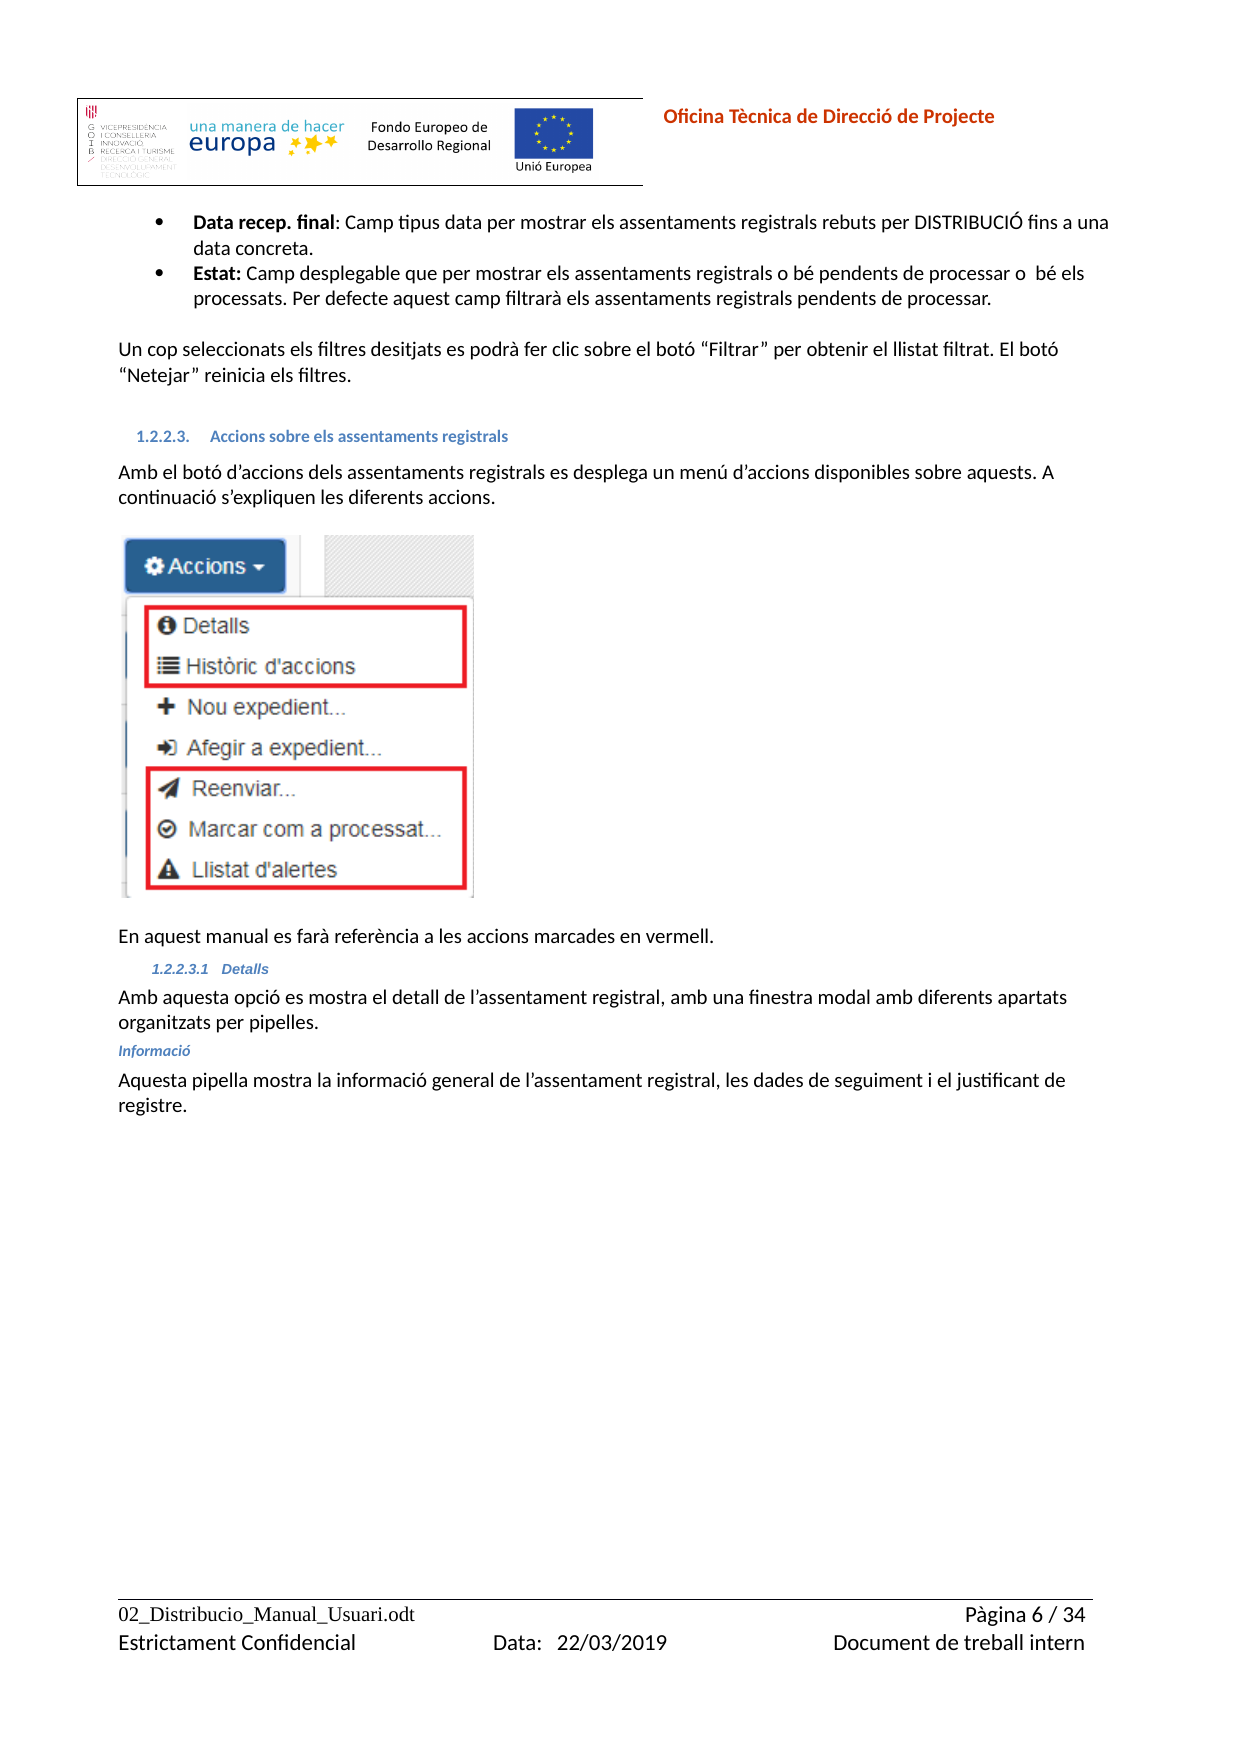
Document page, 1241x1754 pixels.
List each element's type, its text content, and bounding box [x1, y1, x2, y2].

subtitle Informació [89, 1041, 1122, 1061]
picture [82, 103, 181, 180]
subtitle Detalls [148, 961, 1122, 978]
picture [121, 535, 474, 898]
text En aquest manual es farà referència a les accions marcades en vermell. [118, 923, 1122, 948]
text Aquesta pipella mostra la informació general de l’assentament registral, les dades de seguiment i el justificant de registre. [118, 1067, 1122, 1118]
text Amb aquesta opció es mostra el detall de l’assentament registral, amb una finestra modal amb diferents apartats organitzats per pipelles. [118, 984, 1122, 1035]
list Estat: Camp desplegable que per mostrar els assentaments registrals o bé pendents de processar o bé els processats. Per defecte aquest camp filtrarà els assentaments registrals pendents de processar. [156, 260, 1122, 311]
text Un cop seleccionats els filtres desitjats es podrà fer clic sobre el botó “Filtrar” per obtenir el llistat filtrat. El botó “Netejar” reinicia els filtres. [118, 336, 1122, 387]
list Data recep. final: Camp tipus data per mostrar els assentaments registrals rebuts per DISTRIBUCIÓ fins a una data concreta. [156, 209, 1122, 260]
picture [187, 103, 599, 180]
text Amb el botó d’accions dels assentaments registrals es desplega un menú d’accions disponibles sobre aquests. A continuació s’expliquen les diferents accions. [118, 459, 1122, 510]
subtitle Accions sobre els assentaments registrals [136, 425, 1122, 447]
